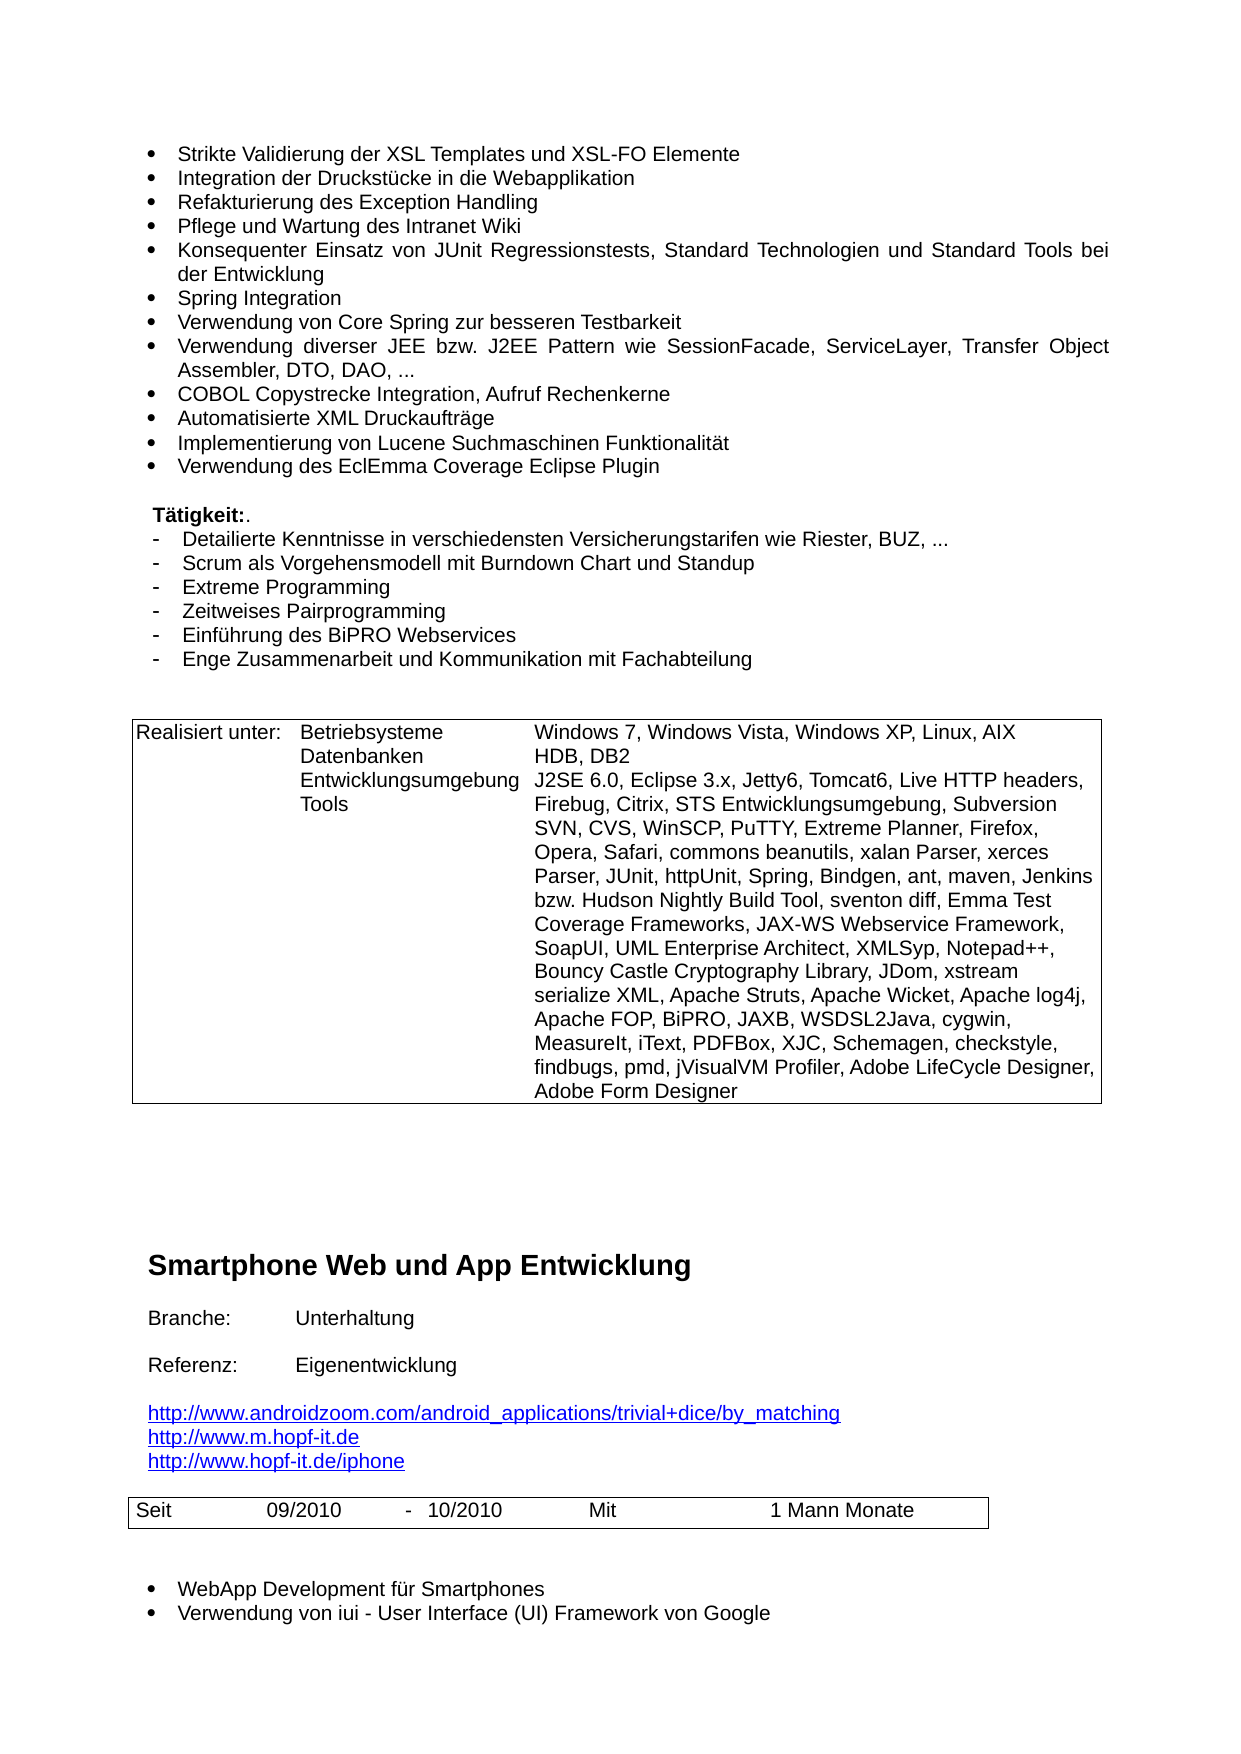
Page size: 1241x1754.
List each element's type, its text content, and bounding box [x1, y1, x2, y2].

list Detailierte Kenntnisse in verschiedensten Versicherungstarifen wie Riester, BUZ, ... [152, 526, 1110, 550]
list Pflege und Wartung des Intranet Wiki [148, 214, 1110, 238]
list Integration der Druckstücke in die Webapplikation [148, 166, 1110, 190]
table_cell [133, 768, 297, 1103]
table_header - [398, 1498, 420, 1527]
list Verwendung diverser JEE bzw. J2EE Pattern wie SessionFacade, ServiceLayer, Transfer Object Assembler, DTO, DAO, ... [148, 334, 1110, 382]
list Verwendung des EclEmma Coverage Eclipse Plugin [148, 454, 1110, 478]
list Extreme Programming [152, 574, 1110, 598]
list Scrum als Vorgehensmodell mit Burndown Chart und Standup [152, 550, 1110, 574]
table_header 09/2010 [259, 1498, 398, 1527]
table_header Windows 7, Windows Vista, Windows XP, Linux, AIX HDB, DB2 [531, 720, 1101, 768]
table_header Mit [581, 1498, 762, 1527]
list Einführung des BiPRO Webservices [152, 623, 1110, 647]
table_header 10/2010 [420, 1498, 581, 1527]
text Smartphone Web und App Entwicklung [148, 1248, 1110, 1281]
text Branche: Unterhaltung [148, 1305, 1110, 1329]
table_cell Entwicklungsumgebung Tools [297, 768, 531, 1103]
list Verwendung von Core Spring zur besseren Testbarkeit [148, 310, 1110, 334]
list Automatisierte XML Druckaufträge [148, 406, 1110, 430]
list Refakturierung des Exception Handling [148, 190, 1110, 214]
text Referenz: Eigenentwicklung [148, 1353, 1110, 1377]
table_cell J2SE 6.0, Eclipse 3.x, Jetty6, Tomcat6, Live HTTP headers, Firebug, Citrix, STS Entwicklungsumgebung, Subversion SVN, CVS, WinSCP, PuTTY, Extreme Planner, Firefox, Opera, Safari, commons beanutils, xalan Parser, xerces Parser, JUnit, httpUnit, Spring, Bindgen, ant, maven, Jenkins bzw. Hudson Nightly Build Tool, sventon diff, Emma Test Coverage Frameworks, JAX-WS Webservice Framework, SoapUI, UML Enterprise Architect, XMLSyp, Notepad++, Bouncy Castle Cryptography Library, JDom, xstream serialize XML, Apache Struts, Apache Wicket, Apache log4j, Apache FOP, BiPRO, JAXB, WSDSL2Java, cygwin, MeasureIt, iText, PDFBox, XJC, Schemagen, checkstyle, findbugs, pmd, jVisualVM Profiler, Adobe LifeCycle Designer, Adobe Form Designer [531, 768, 1101, 1103]
table_header Realisiert unter: [133, 720, 297, 768]
text http://www.androidzoom.com/android_applications/trivial+dice/by_matching [148, 1401, 1110, 1425]
list Strikte Validierung der XSL Templates und XSL-FO Elemente [148, 142, 1110, 166]
table_header 1 Mann Monate [763, 1498, 988, 1527]
list COBOL Copystrecke Integration, Aufruf Rechenkerne [148, 382, 1110, 406]
list Zeitweises Pairprogramming [152, 598, 1110, 623]
text http://www.hopf-it.de/iphone [148, 1449, 1110, 1473]
list Verwendung von iui - User Interface (UI) Framework von Google [148, 1601, 1110, 1624]
text http://www.m.hopf-it.de [148, 1425, 1110, 1449]
list Enge Zusammenarbeit und Kommunikation mit Fachabteilung [152, 647, 1110, 671]
table_header Seit [129, 1498, 259, 1527]
list Implementierung von Lucene Suchmaschinen Funktionalität [148, 430, 1110, 454]
text Tätigkeit:. [152, 502, 1110, 526]
list WebApp Development für Smartphones [148, 1576, 1110, 1601]
list Spring Integration [148, 286, 1110, 310]
table_header Betriebsysteme Datenbanken [297, 720, 531, 768]
list Konsequenter Einsatz von JUnit Regressionstests, Standard Technologien und Standard Tools bei der Entwicklung [148, 238, 1110, 286]
